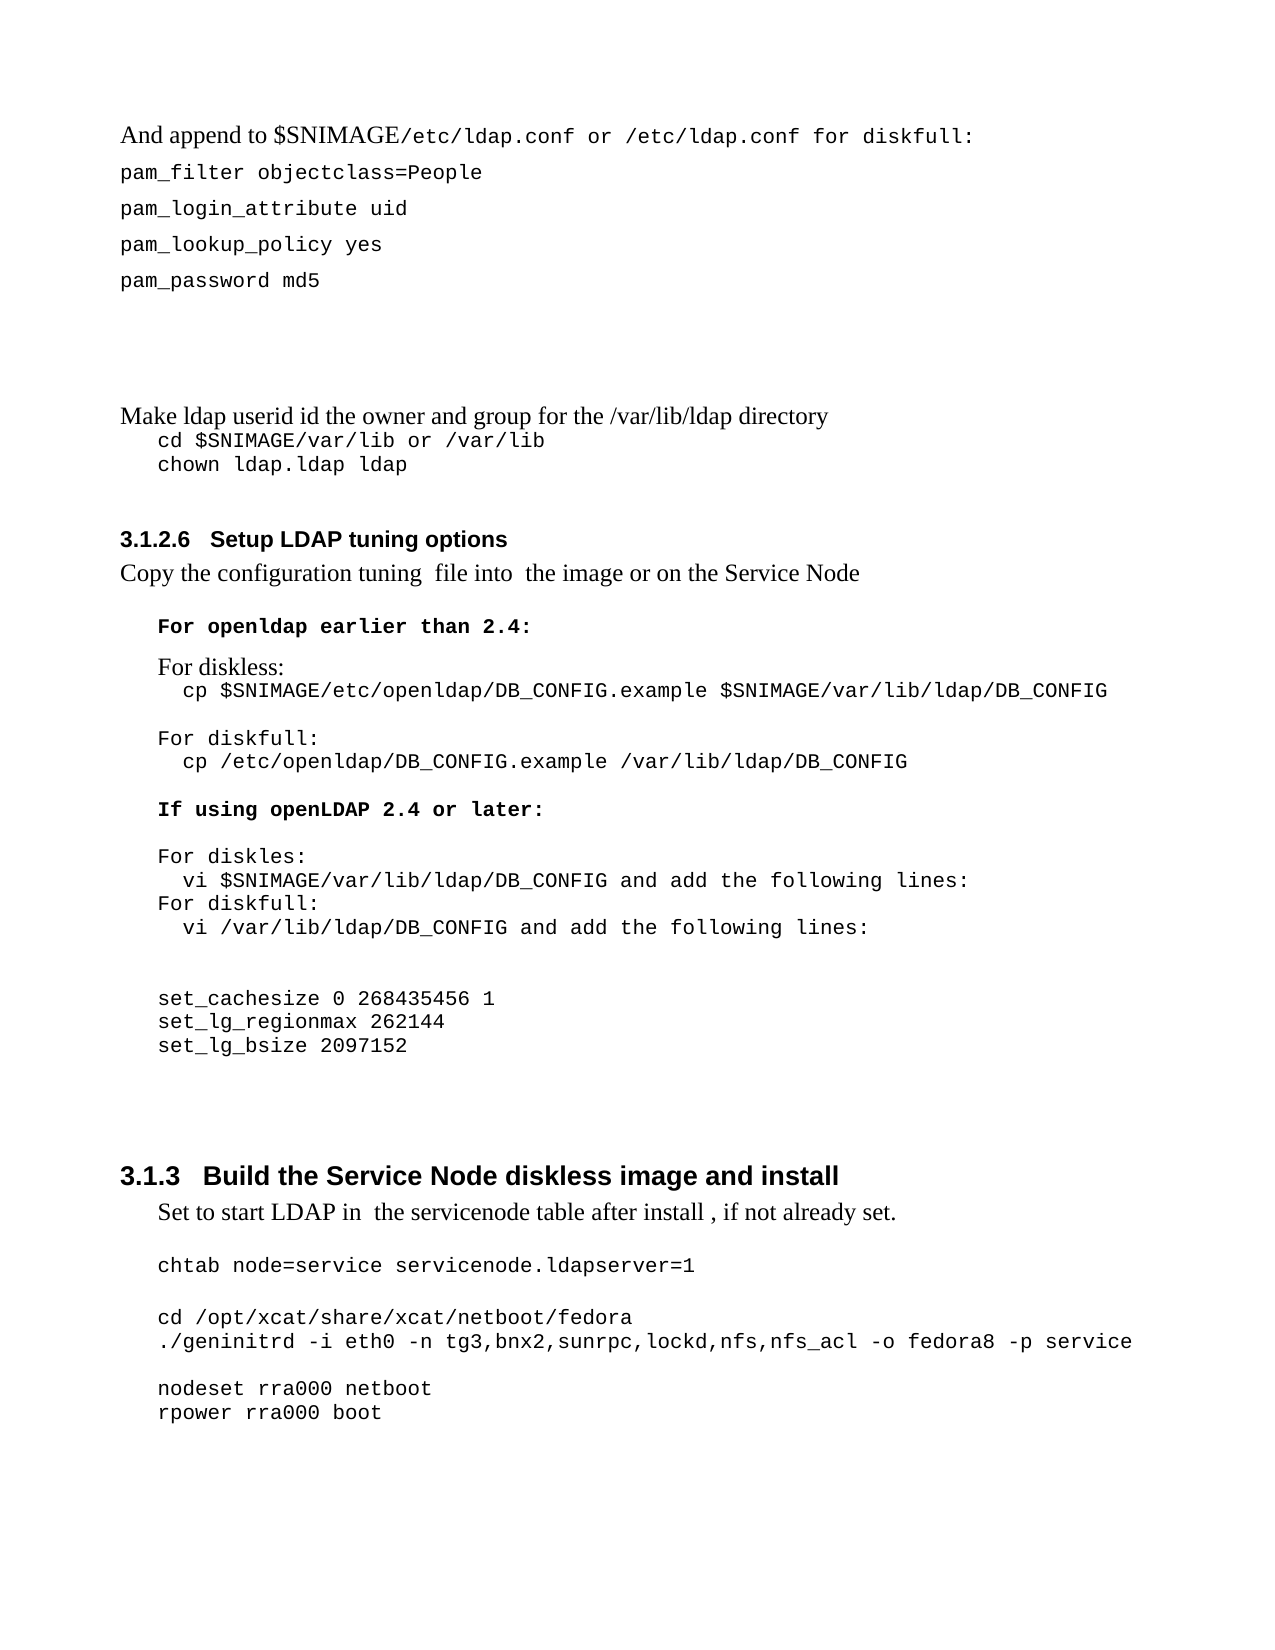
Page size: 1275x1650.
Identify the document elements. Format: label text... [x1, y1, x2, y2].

text set_lg_regionmax 262144 [157, 1011, 1155, 1035]
text Set to start LDAP in the servicenode table after install , if not already set. [120, 1197, 1155, 1226]
text set_cachesize 0 268435456 1 [157, 988, 1155, 1011]
text Copy the configuration tuning file into the image or on the Service Node [120, 558, 1155, 587]
text cd /opt/xcat/share/xcat/netboot/fedora [157, 1307, 1155, 1331]
text chown ldap.ldap ldap [157, 454, 1155, 477]
text pam_password md5 [120, 271, 1155, 294]
text Make ldap userid id the owner and group for the /var/lib/ldap directory [120, 401, 1155, 430]
text vi /var/lib/ldap/DB_CONFIG and add the following lines: [157, 917, 1155, 941]
text rpower rra000 boot [157, 1402, 1155, 1425]
text cd $SNIMAGE/var/lib or /var/lib [157, 430, 1155, 454]
text cp $SNIMAGE/etc/openldap/DB_CONFIG.example $SNIMAGE/var/lib/ldap/DB_CONFIG [157, 680, 1155, 704]
subtitle Setup LDAP tuning options [120, 526, 1155, 552]
subtitle Build the Service Node diskless image and install [120, 1160, 1155, 1191]
text For diskles: [157, 846, 1155, 869]
text pam_login_attribute uid [120, 198, 1155, 222]
text pam_filter objectclass=People [120, 162, 1155, 186]
text set_lg_bsize 2097152 [157, 1035, 1155, 1059]
text And append to $SNIMAGE/etc/ldap.conf or /etc/ldap.conf for diskfull: [120, 120, 1155, 149]
text vi $SNIMAGE/var/lib/ldap/DB_CONFIG and add the following lines: [157, 869, 1155, 893]
list For diskless: [120, 652, 1155, 680]
text pam_lookup_policy yes [120, 234, 1155, 258]
text chtab node=service servicenode.ldapserver=1 [157, 1255, 1155, 1278]
text ./geninitrd -i eth0 -n tg3,bnx2,sunrpc,lockd,nfs,nfs_acl -o fedora8 -p service [157, 1331, 1155, 1354]
text nodeset rra000 netboot [157, 1378, 1155, 1402]
text If using openLDAP 2.4 or later: [157, 799, 1155, 822]
text For diskfull: [157, 728, 1155, 751]
text For diskfull: [157, 893, 1155, 917]
text For openldap earlier than 2.4: [157, 616, 1155, 640]
text cp /etc/openldap/DB_CONFIG.example /var/lib/ldap/DB_CONFIG [157, 751, 1155, 775]
